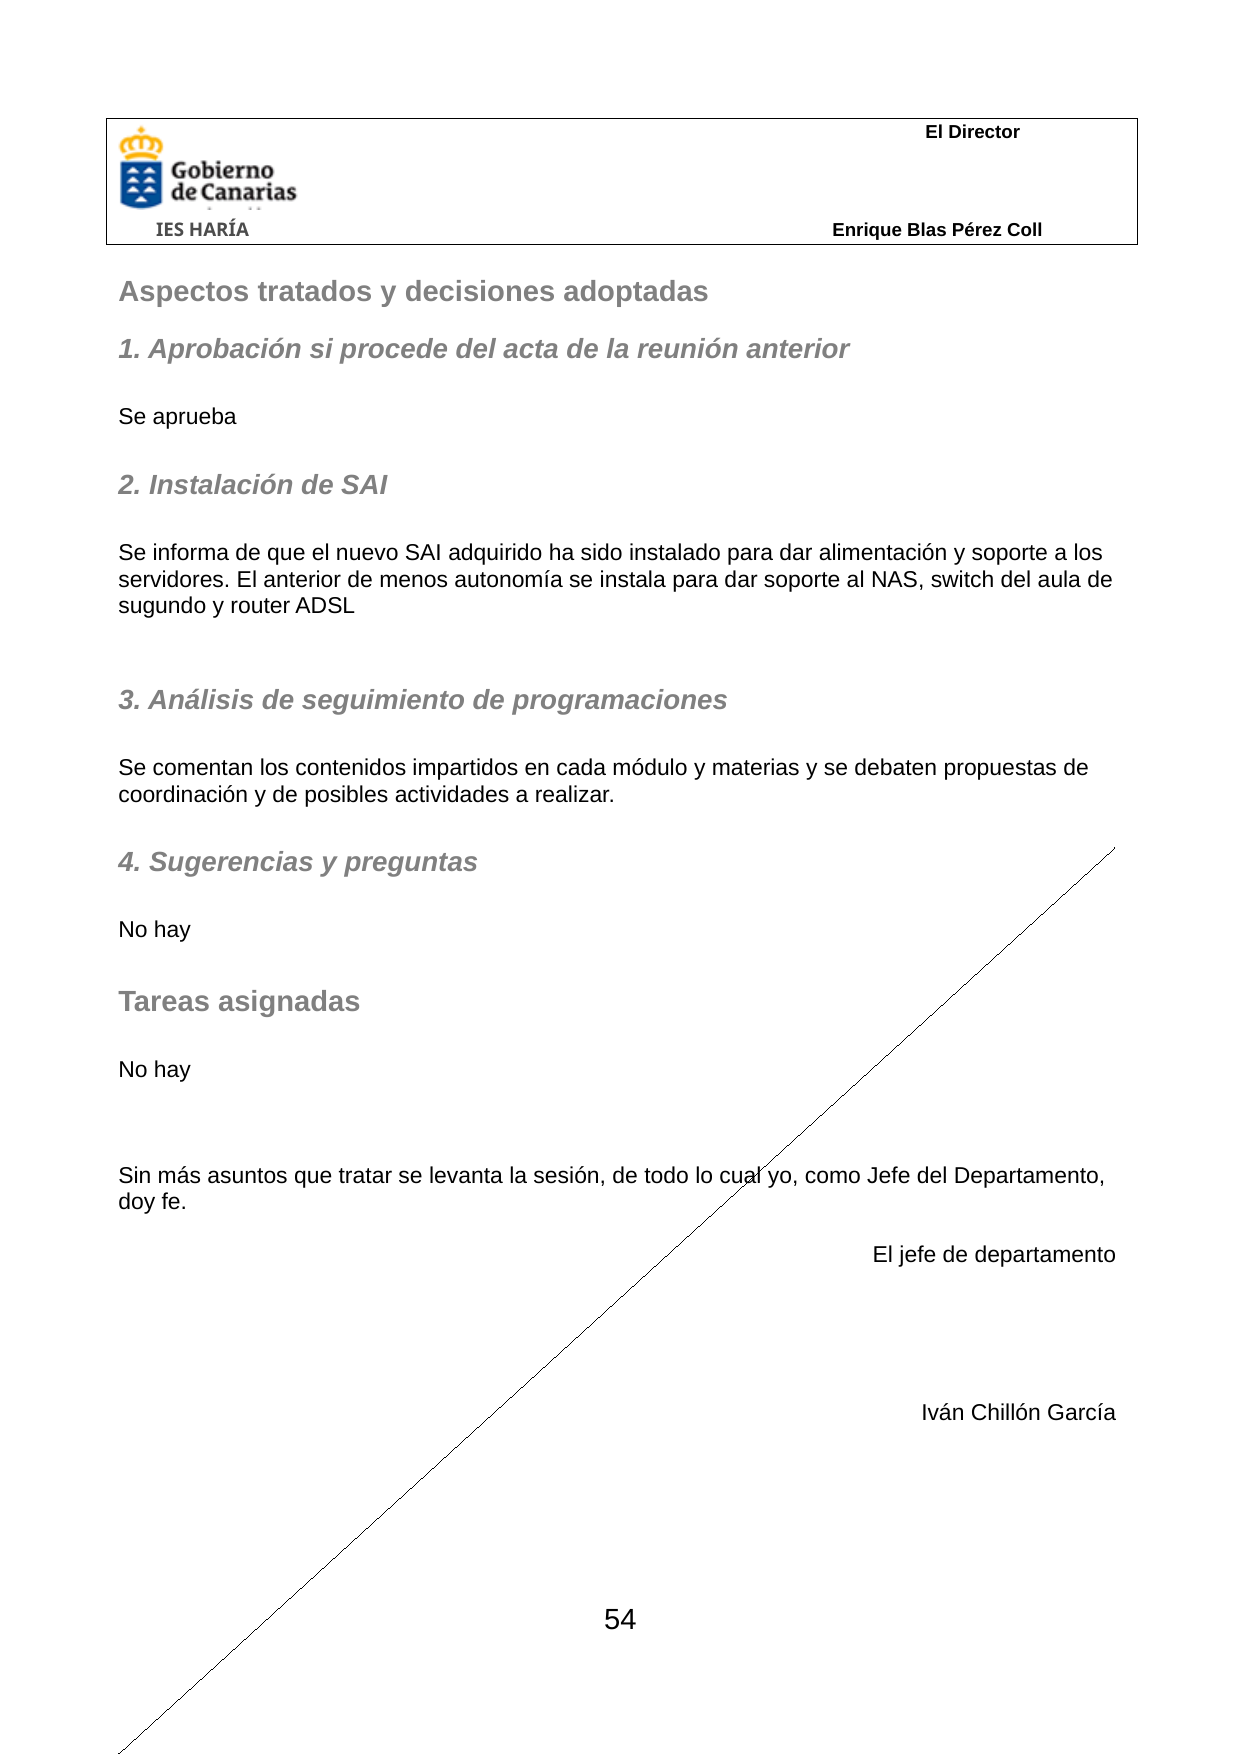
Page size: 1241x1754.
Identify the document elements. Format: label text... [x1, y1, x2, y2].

text Se informa de que el nuevo SAI adquirido ha sido instalado para dar alimentación y soporte a los servidores. El anterior de menos autonomía se instala para dar soporte al NAS, switch del aula de sugundo y router ADSL [118, 539, 1122, 618]
subtitle Tareas asignadas [118, 984, 1122, 1017]
text Se aprueba [118, 403, 1122, 429]
text No hay [118, 916, 1122, 943]
text No hay [118, 1056, 1122, 1082]
picture [115, 123, 300, 210]
subtitle 3. Análisis de seguimiento de programaciones [118, 683, 1122, 715]
subtitle Aspectos tratados y decisiones adoptadas [118, 274, 1122, 307]
text Se comentan los contenidos impartidos en cada módulo y materias y se debaten propuestas de coordinación y de posibles actividades a realizar. [118, 754, 1122, 807]
subtitle 2. Instalación de SAI [118, 468, 1122, 500]
text El jefe de departamento [118, 1241, 1122, 1267]
subtitle 4. Sugerencias y preguntas [118, 846, 1122, 878]
text Iván Chillón García [118, 1399, 1122, 1425]
text Sin más asuntos que tratar se levanta la sesión, de todo lo cual yo, como Jefe del Departamento, doy fe. [118, 1162, 1122, 1214]
subtitle 1. Aprobación si procede del acta de la reunión anterior [118, 332, 1122, 364]
